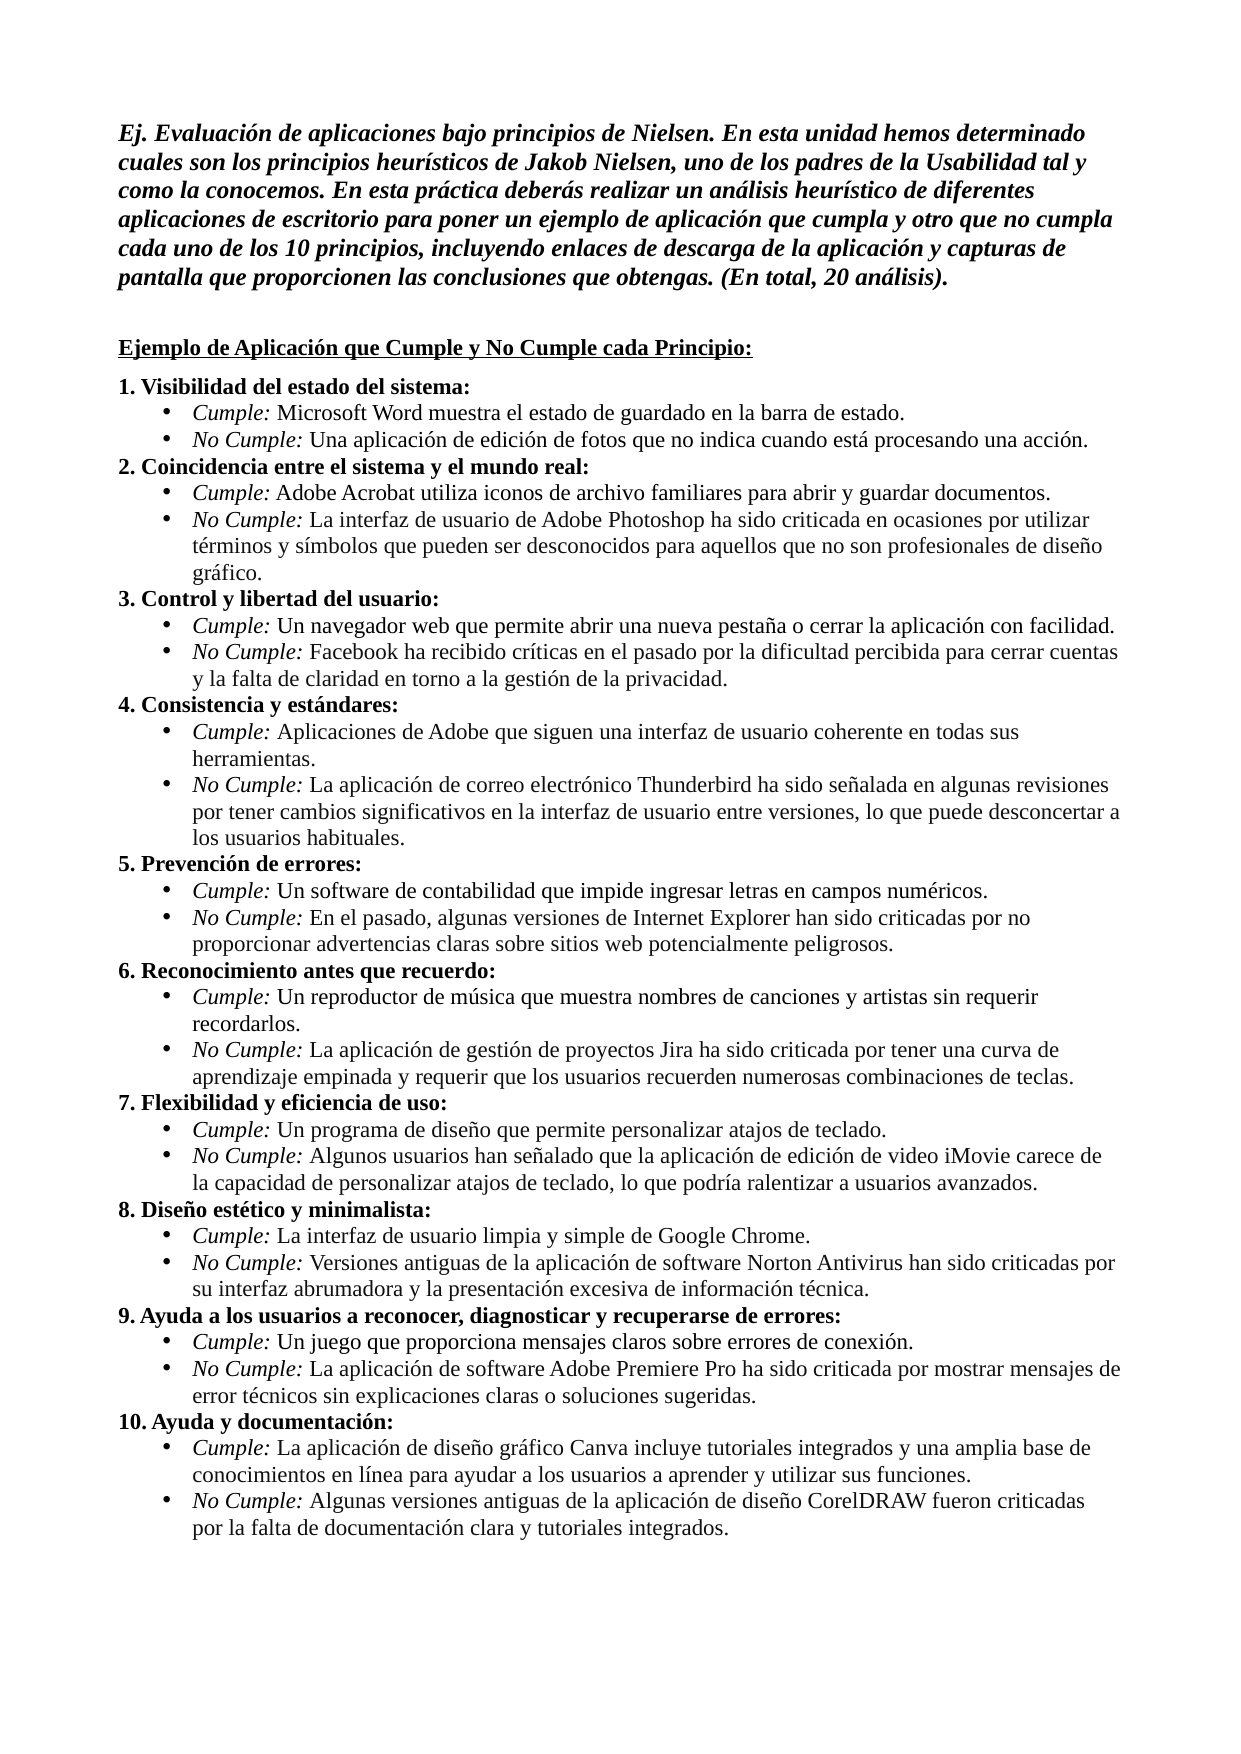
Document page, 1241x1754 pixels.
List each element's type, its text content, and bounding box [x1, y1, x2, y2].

list No Cumple: Una aplicación de edición de fotos que no indica cuando está procesando una acción. [162, 426, 1122, 453]
list No Cumple: La aplicación de gestión de proyectos Jira ha sido criticada por tener una curva de aprendizaje empinada y requerir que los usuarios recuerden numerosas combinaciones de teclas. [162, 1036, 1122, 1089]
list Cumple: Un navegador web que permite abrir una nueva pestaña o cerrar la aplicación con facilidad. [162, 612, 1122, 638]
text 1. Visibilidad del estado del sistema: [118, 373, 1122, 399]
list Cumple: Un juego que proporciona mensajes claros sobre errores de conexión. [162, 1328, 1122, 1355]
list No Cumple: Versiones antiguas de la aplicación de software Norton Antivirus han sido criticadas por su interfaz abrumadora y la presentación excesiva de información técnica. [162, 1249, 1122, 1302]
list Cumple: La interfaz de usuario limpia y simple de Google Chrome. [162, 1222, 1122, 1249]
subtitle Ejemplo de Aplicación que Cumple y No Cumple cada Principio: [118, 334, 1122, 360]
text 6. Reconocimiento antes que recuerdo: [118, 957, 1122, 983]
list Cumple: Un reproductor de música que muestra nombres de canciones y artistas sin requerir recordarlos. [162, 983, 1122, 1036]
list Cumple: La aplicación de diseño gráfico Canva incluye tutoriales integrados y una amplia base de conocimientos en línea para ayudar a los usuarios a aprender y utilizar sus funciones. [162, 1434, 1122, 1488]
text 4. Consistencia y estándares: [118, 692, 1122, 718]
text 10. Ayuda y documentación: [118, 1408, 1122, 1434]
list No Cumple: La aplicación de software Adobe Premiere Pro ha sido criticada por mostrar mensajes de error técnicos sin explicaciones claras o soluciones sugeridas. [162, 1355, 1122, 1408]
list No Cumple: En el pasado, algunas versiones de Internet Explorer han sido criticadas por no proporcionar advertencias claras sobre sitios web potencialmente peligrosos. [162, 904, 1122, 957]
list Cumple: Un programa de diseño que permite personalizar atajos de teclado. [162, 1116, 1122, 1142]
list Cumple: Un software de contabilidad que impide ingresar letras en campos numéricos. [162, 877, 1122, 904]
text 3. Control y libertad del usuario: [118, 585, 1122, 612]
list No Cumple: Algunos usuarios han señalado que la aplicación de edición de video iMovie carece de la capacidad de personalizar atajos de teclado, lo que podría ralentizar a usuarios avanzados. [162, 1142, 1122, 1196]
text 9. Ayuda a los usuarios a reconocer, diagnosticar y recuperarse de errores: [118, 1302, 1122, 1328]
list Cumple: Microsoft Word muestra el estado de guardado en la barra de estado. [162, 399, 1122, 426]
list No Cumple: La aplicación de correo electrónico Thunderbird ha sido señalada en algunas revisiones por tener cambios significativos en la interfaz de usuario entre versiones, lo que puede desconcertar a los usuarios habituales. [162, 771, 1122, 851]
list Cumple: Adobe Acrobat utiliza iconos de archivo familiares para abrir y guardar documentos. [162, 479, 1122, 506]
text 7. Flexibilidad y eficiencia de uso: [118, 1089, 1122, 1116]
text 8. Diseño estético y minimalista: [118, 1196, 1122, 1222]
list No Cumple: Facebook ha recibido críticas en el pasado por la dificultad percibida para cerrar cuentas y la falta de claridad en torno a la gestión de la privacidad. [162, 638, 1122, 692]
list No Cumple: Algunas versiones antiguas de la aplicación de diseño CorelDRAW fueron criticadas por la falta de documentación clara y tutoriales integrados. [162, 1488, 1122, 1541]
list Cumple: Aplicaciones de Adobe que siguen una interfaz de usuario coherente en todas sus herramientas. [162, 718, 1122, 771]
text 5. Prevención de errores: [118, 851, 1122, 877]
text 2. Coincidencia entre el sistema y el mundo real: [118, 453, 1122, 479]
text Ej. Evaluación de aplicaciones bajo principios de Nielsen. En esta unidad hemos determinado cuales son los principios heurísticos de Jakob Nielsen, uno de los padres de la Usabilidad tal y como la conocemos. En esta práctica deberás realizar un análisis heurístico de diferentes aplicaciones de escritorio para poner un ejemplo de aplicación que cumpla y otro que no cumpla cada uno de los 10 principios, incluyendo enlaces de descarga de la aplicación y capturas de pantalla que proporcionen las conclusiones que obtengas. (En total, 20 análisis). [118, 118, 1122, 291]
list No Cumple: La interfaz de usuario de Adobe Photoshop ha sido criticada en ocasiones por utilizar términos y símbolos que pueden ser desconocidos para aquellos que no son profesionales de diseño gráfico. [162, 506, 1122, 585]
